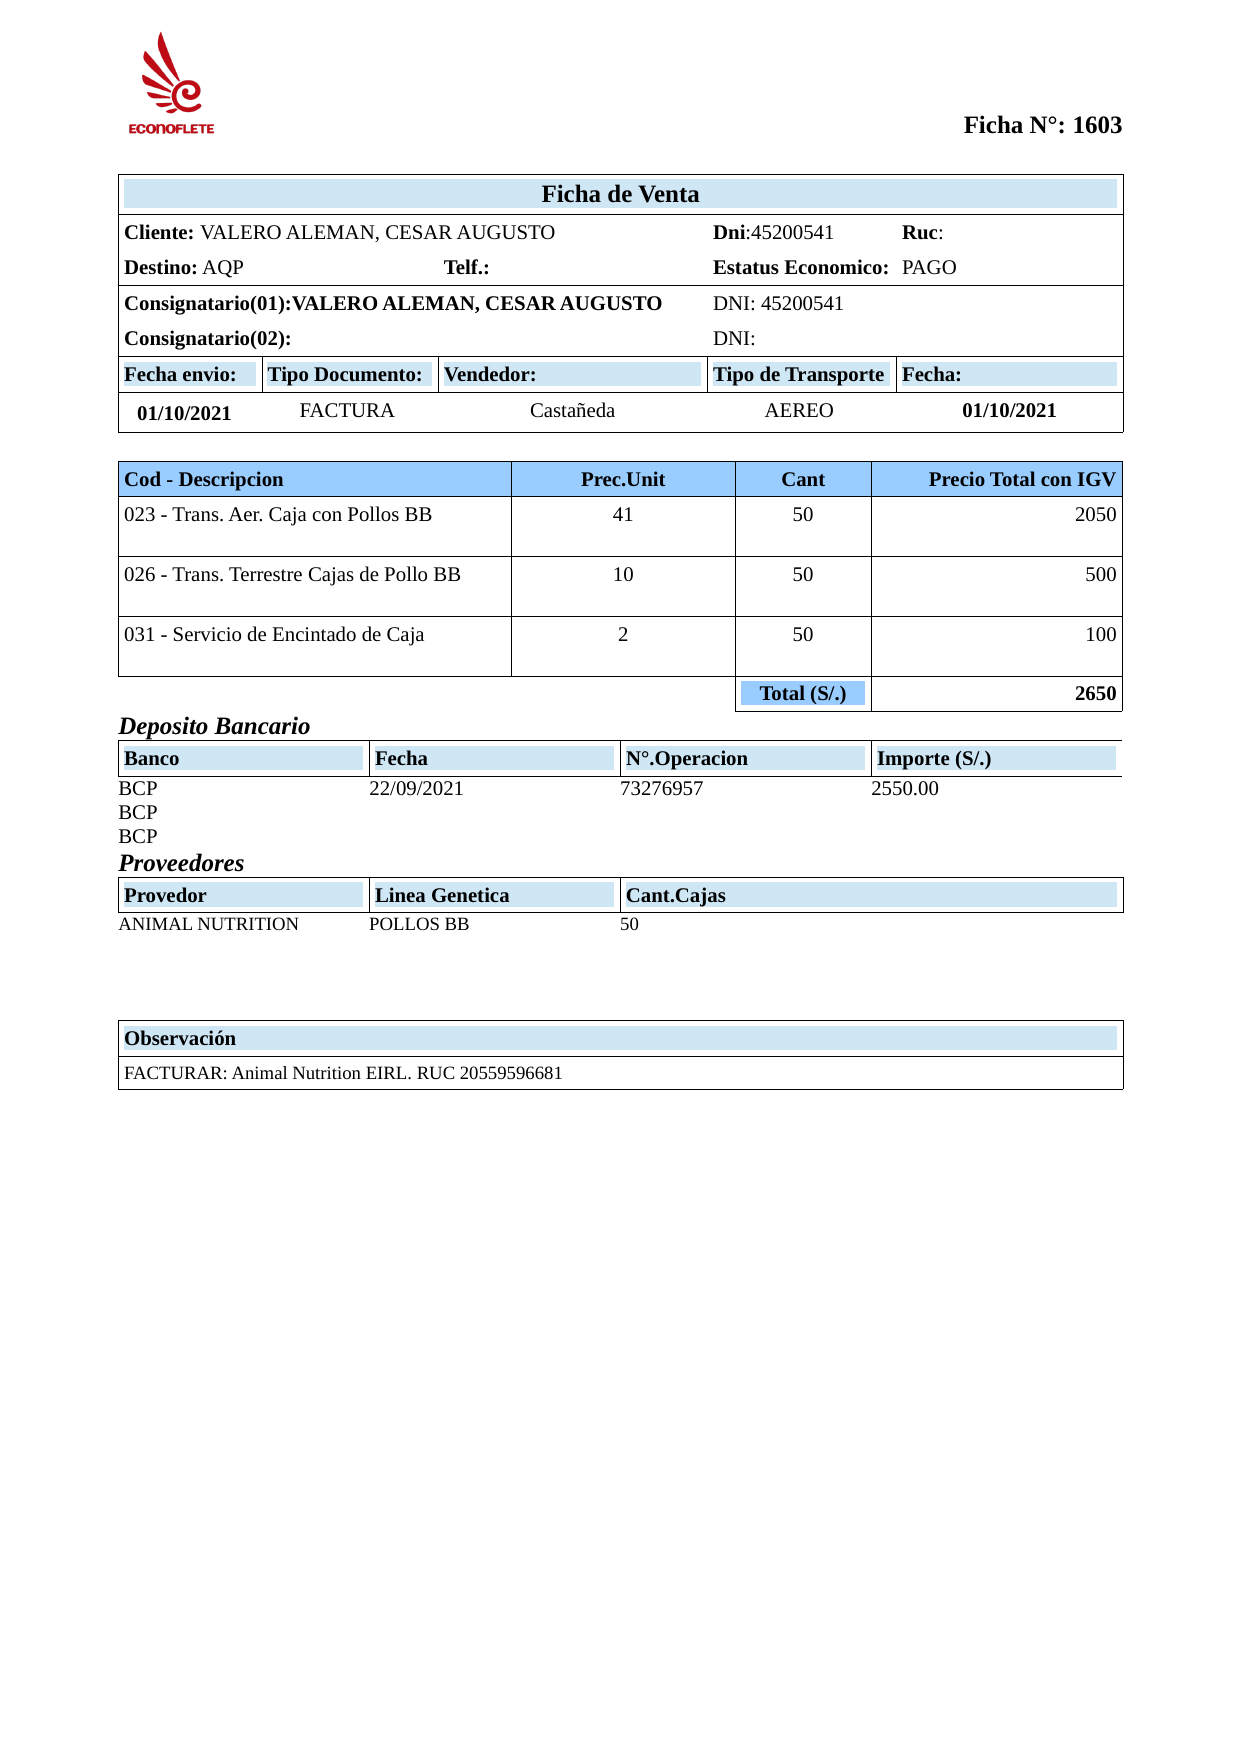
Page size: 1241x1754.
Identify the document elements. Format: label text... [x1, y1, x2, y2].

table_cell 2550.00 [871, 777, 1122, 800]
table_cell [369, 999, 620, 1020]
table_cell [620, 956, 1123, 977]
table_header Cod - Descripcion [119, 462, 511, 496]
table_cell BCP [118, 800, 369, 824]
table_cell [620, 800, 871, 824]
table_cell AEREO [707, 393, 896, 432]
table_header Provedor [119, 878, 369, 912]
table_cell Total (S/.) [736, 677, 871, 711]
table_cell 2050 [872, 497, 1122, 556]
table_cell FACTURA [262, 393, 438, 432]
table_cell 73276957 [620, 777, 871, 800]
table_cell [620, 999, 1123, 1020]
table_cell BCP [118, 777, 369, 800]
table_cell [369, 977, 620, 999]
table_header Ficha de Venta [119, 175, 1123, 214]
table_cell [118, 934, 369, 956]
table_cell BCP [118, 824, 369, 848]
table_cell [369, 934, 620, 956]
table_cell Tipo Documento: [263, 357, 438, 392]
table_cell 50 [620, 913, 1123, 934]
table_cell 500 [872, 557, 1122, 616]
table_header Precio Total con IGV [872, 462, 1122, 496]
table_cell 01/10/2021 [119, 393, 262, 432]
table_header Banco [119, 741, 369, 776]
table_cell [118, 956, 369, 977]
table_cell POLLOS BB [369, 913, 620, 934]
table_cell Vendedor: [439, 357, 707, 392]
table_cell 50 [736, 617, 871, 676]
table_cell Tipo de Transporte [708, 357, 896, 392]
table_cell DNI: [707, 321, 1123, 356]
table_header Observación [119, 1021, 1123, 1056]
table_header Importe (S/.) [872, 741, 1122, 776]
table_cell [511, 677, 735, 711]
table_cell [620, 934, 1123, 956]
table_cell 023 - Trans. Aer. Caja con Pollos BB [119, 497, 511, 556]
table_cell 50 [736, 497, 871, 556]
table_cell [369, 800, 620, 824]
table_header N°.Operacion [621, 741, 871, 776]
table_cell 031 - Servicio de Encintado de Caja [119, 617, 511, 676]
table_header Cant.Cajas [621, 878, 1123, 912]
table_cell Fecha envio: [119, 357, 262, 392]
table_header Cant [736, 462, 871, 496]
table_cell PAGO [896, 249, 1123, 285]
table_cell DNI: 45200541 [707, 286, 1123, 321]
table_header Fecha [370, 741, 620, 776]
table_cell FACTURAR: Animal Nutrition EIRL. RUC 20559596681 [119, 1057, 1123, 1089]
table_cell 50 [736, 557, 871, 616]
table_cell Destino: AQP [119, 249, 438, 285]
table_cell Consignatario(02): [119, 321, 707, 356]
table_cell 01/10/2021 [896, 393, 1123, 432]
table_cell [871, 800, 1122, 824]
table_cell [871, 824, 1122, 848]
table_cell Ruc: [896, 215, 1123, 249]
table_cell [620, 824, 871, 848]
table_cell 100 [872, 617, 1122, 676]
table_header Linea Genetica [370, 878, 620, 912]
table_cell [118, 677, 511, 711]
table_cell [369, 956, 620, 977]
table_cell Dni:45200541 [707, 215, 896, 249]
picture [118, 31, 225, 134]
table_cell [620, 977, 1123, 999]
table_cell Castañeda [438, 393, 707, 432]
table_cell Fecha: [897, 357, 1123, 392]
table_cell Consignatario(01):VALERO ALEMAN, CESAR AUGUSTO [119, 286, 707, 321]
table_cell 2 [512, 617, 735, 676]
text Deposito Bancario [118, 711, 1122, 740]
table_cell 2650 [872, 677, 1122, 711]
table_cell [369, 824, 620, 848]
table_cell [118, 999, 369, 1020]
table_cell 41 [512, 497, 735, 556]
table_cell Telf.: [438, 249, 707, 285]
table_cell [118, 977, 369, 999]
text Proveedores [118, 848, 1122, 877]
table_header Prec.Unit [512, 462, 735, 496]
table_cell 10 [512, 557, 735, 616]
table_cell 026 - Trans. Terrestre Cajas de Pollo BB [119, 557, 511, 616]
table_cell Estatus Economico: [707, 249, 896, 285]
table_cell ANIMAL NUTRITION [118, 913, 369, 934]
table_cell Cliente: VALERO ALEMAN, CESAR AUGUSTO [119, 215, 707, 249]
table_cell 22/09/2021 [369, 777, 620, 800]
